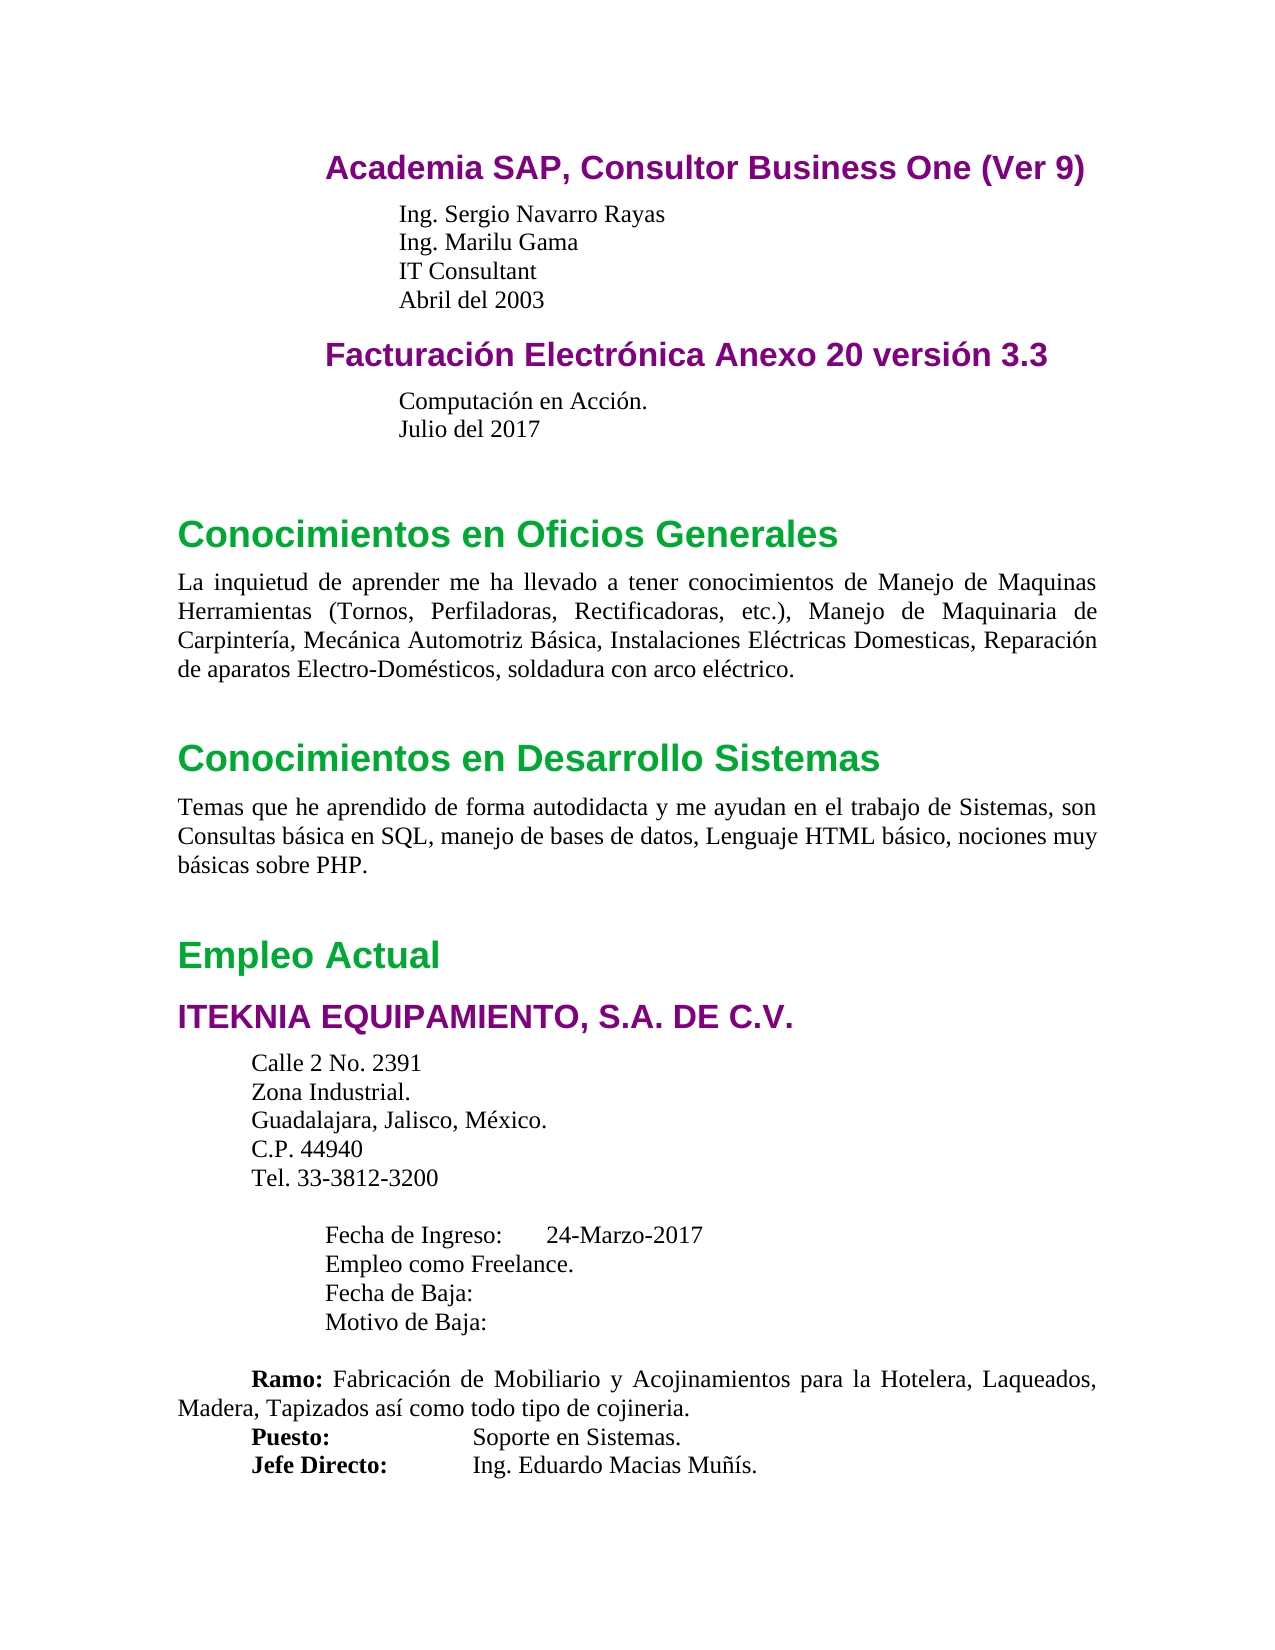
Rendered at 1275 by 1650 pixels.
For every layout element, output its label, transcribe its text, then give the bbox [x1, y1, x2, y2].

subtitle Empleo Actual [177, 932, 1098, 976]
text Julio del 2017 [177, 414, 1098, 443]
text Tel. 33-3812-3200 [177, 1163, 1098, 1192]
text Empleo como Freelance. [177, 1249, 1098, 1278]
subtitle Academia SAP, Consultor Business One (Ver 9) [177, 148, 1098, 186]
text Ing. Marilu Gama [177, 227, 1098, 256]
text Ing. Sergio Navarro Rayas [177, 199, 1098, 227]
text Puesto: Soporte en Sistemas. [177, 1422, 1098, 1451]
text Guadalajara, Jalisco, México. [177, 1106, 1098, 1134]
text La inquietud de aprender me ha llevado a tener conocimientos de Manejo de Maquinas Herramientas (Tornos, Perfiladoras, Rectificadoras, etc.), Manejo de Maquinaria de Carpintería, Mecánica Automotriz Básica, Instalaciones Eléctricas Domesticas, Reparación de aparatos Electro-Domésticos, soldadura con arco eléctrico. [177, 567, 1098, 682]
text Calle 2 No. 2391 [177, 1048, 1098, 1077]
text IT Consultant [177, 256, 1098, 285]
text Jefe Directo: Ing. Eduardo Macias Muñís. [177, 1451, 1098, 1479]
subtitle Conocimientos en Desarrollo Sistemas [177, 736, 1098, 780]
text C.P. 44940 [177, 1134, 1098, 1163]
text Abril del 2003 [177, 285, 1098, 314]
text Temas que he aprendido de forma autodidacta y me ayudan en el trabajo de Sistemas, son Consultas básica en SQL, manejo de bases de datos, Lenguaje HTML básico, nociones muy básicas sobre PHP. [177, 792, 1098, 879]
text Fecha de Ingreso: 24-Marzo-2017 [177, 1221, 1098, 1249]
subtitle Conocimientos en Oficios Generales [177, 511, 1098, 555]
text Ramo: Fabricación de Mobiliario y Acojinamientos para la Hotelera, Laqueados, Madera, Tapizados así como todo tipo de cojineria. [177, 1364, 1098, 1422]
text Zona Industrial. [177, 1077, 1098, 1106]
text Fecha de Baja: [177, 1278, 1098, 1307]
subtitle ITEKNIA EQUIPAMIENTO, S.A. DE C.V. [177, 997, 1098, 1036]
text Computación en Acción. [177, 386, 1098, 414]
text Motivo de Baja: [177, 1307, 1098, 1336]
subtitle Facturación Electrónica Anexo 20 versión 3.3 [177, 334, 1098, 373]
